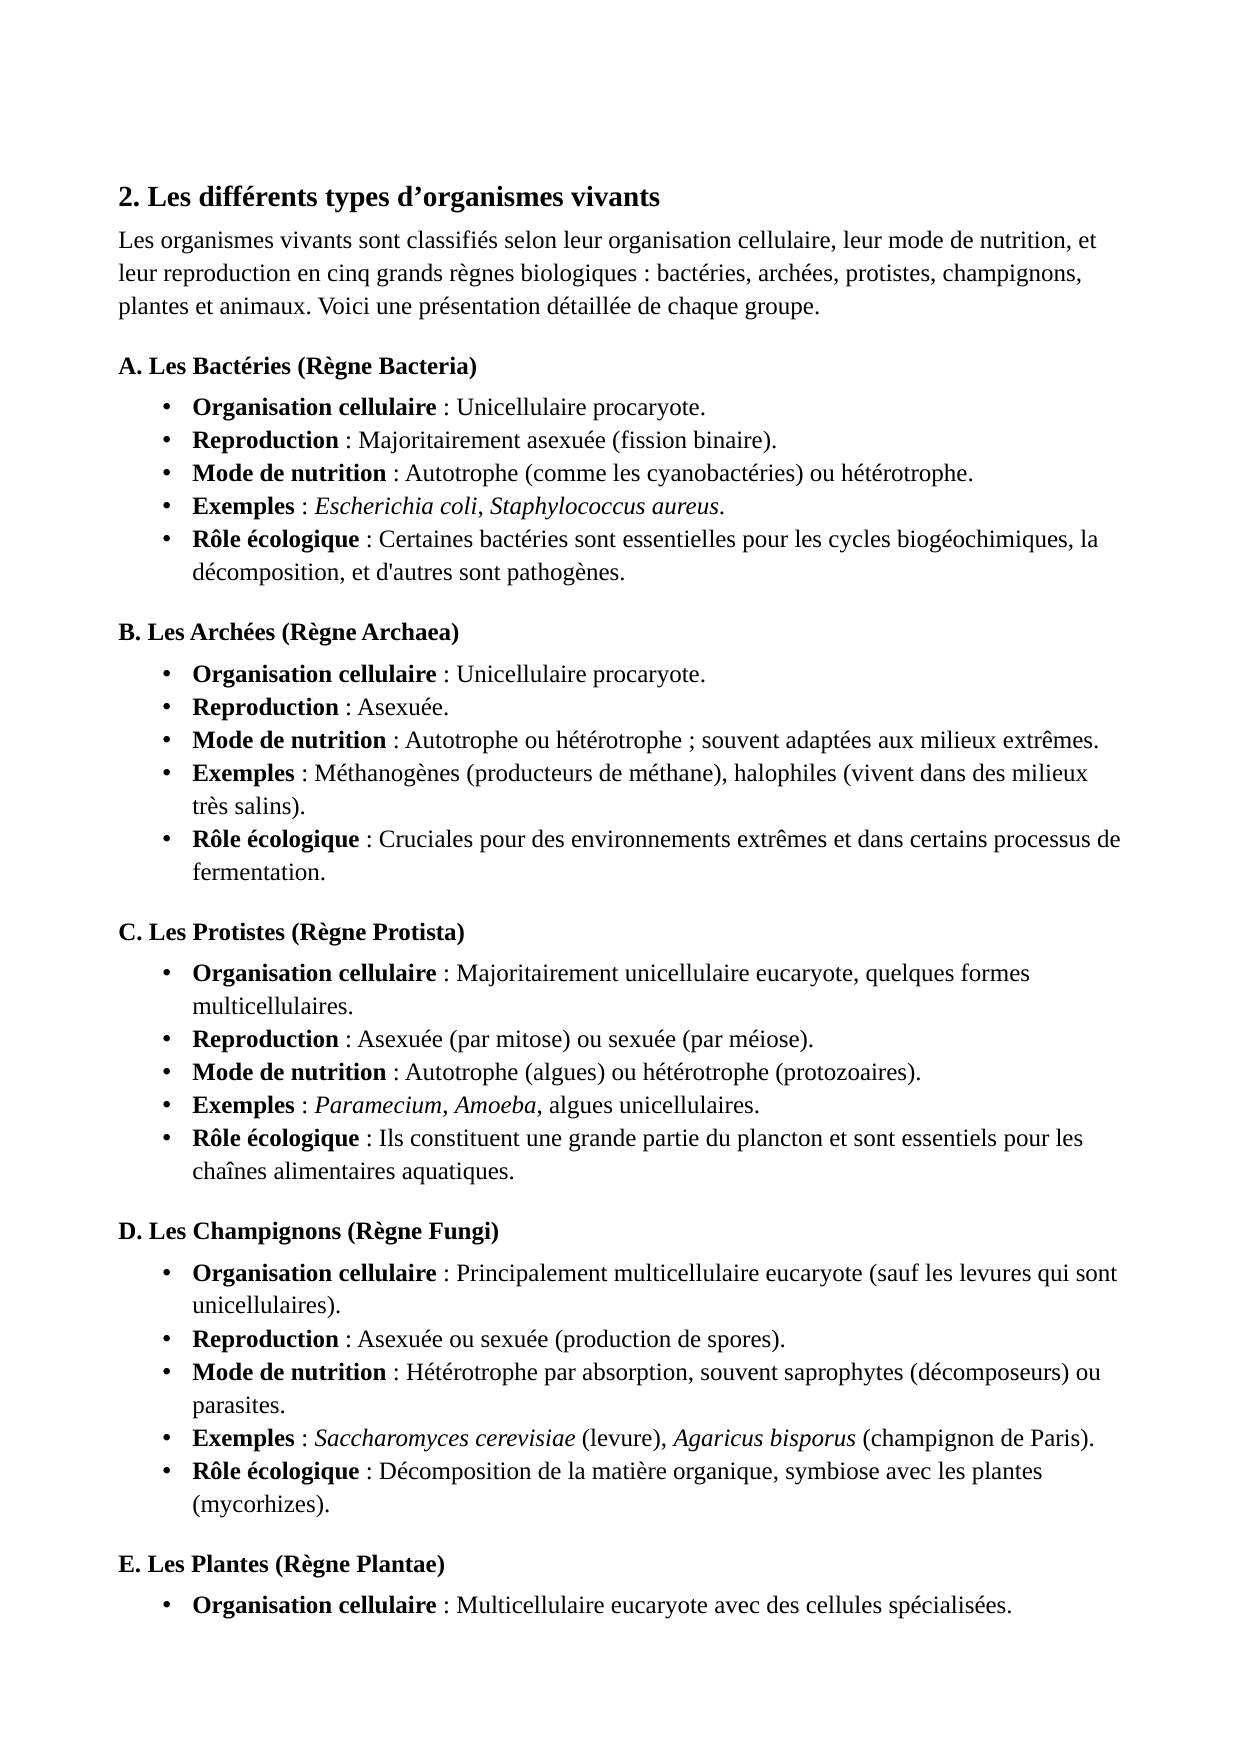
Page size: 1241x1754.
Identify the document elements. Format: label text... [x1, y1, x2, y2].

list Exemples : Escherichia coli, Staphylococcus aureus. [162, 491, 1122, 520]
subtitle E. Les Plantes (Règne Plantae) [118, 1549, 1122, 1578]
subtitle B. Les Archées (Règne Archaea) [118, 617, 1122, 646]
list Organisation cellulaire : Majoritairement unicellulaire eucaryote, quelques formes multicellulaires. [162, 958, 1122, 1020]
text Les organismes vivants sont classifiés selon leur organisation cellulaire, leur mode de nutrition, et leur reproduction en cinq grands règnes biologiques : bactéries, archées, protistes, champignons, plantes et animaux. Voici une présentation détaillée de chaque groupe. [118, 225, 1122, 319]
subtitle C. Les Protistes (Règne Protista) [118, 917, 1122, 946]
list Reproduction : Asexuée. [162, 692, 1122, 720]
list Reproduction : Asexuée (par mitose) ou sexuée (par méiose). [162, 1024, 1122, 1053]
list Rôle écologique : Cruciales pour des environnements extrêmes et dans certains processus de fermentation. [162, 824, 1122, 886]
list Mode de nutrition : Hétérotrophe par absorption, souvent saprophytes (décomposeurs) ou parasites. [162, 1357, 1122, 1418]
list Organisation cellulaire : Unicellulaire procaryote. [162, 659, 1122, 687]
list Mode de nutrition : Autotrophe (comme les cyanobactéries) ou hétérotrophe. [162, 458, 1122, 487]
list Organisation cellulaire : Principalement multicellulaire eucaryote (sauf les levures qui sont unicellulaires). [162, 1258, 1122, 1319]
list Rôle écologique : Ils constituent une grande partie du plancton et sont essentiels pour les chaînes alimentaires aquatiques. [162, 1123, 1122, 1185]
list Organisation cellulaire : Unicellulaire procaryote. [162, 392, 1122, 421]
list Exemples : Paramecium, Amoeba, algues unicellulaires. [162, 1090, 1122, 1119]
subtitle 2. Les différents types d’organismes vivants [118, 179, 1122, 212]
subtitle D. Les Champignons (Règne Fungi) [118, 1216, 1122, 1245]
list Exemples : Saccharomyces cerevisiae (levure), Agaricus bisporus (champignon de Paris). [162, 1423, 1122, 1451]
list Mode de nutrition : Autotrophe ou hétérotrophe ; souvent adaptées aux milieux extrêmes. [162, 725, 1122, 753]
list Reproduction : Asexuée ou sexuée (production de spores). [162, 1324, 1122, 1352]
list Organisation cellulaire : Multicellulaire eucaryote avec des cellules spécialisées. [162, 1590, 1122, 1619]
list Rôle écologique : Décomposition de la matière organique, symbiose avec les plantes (mycorhizes). [162, 1456, 1122, 1517]
subtitle A. Les Bactéries (Règne Bacteria) [118, 351, 1122, 380]
list Mode de nutrition : Autotrophe (algues) ou hétérotrophe (protozoaires). [162, 1057, 1122, 1086]
list Rôle écologique : Certaines bactéries sont essentielles pour les cycles biogéochimiques, la décomposition, et d'autres sont pathogènes. [162, 524, 1122, 586]
list Exemples : Méthanogènes (producteurs de méthane), halophiles (vivent dans des milieux très salins). [162, 758, 1122, 819]
list Reproduction : Majoritairement asexuée (fission binaire). [162, 425, 1122, 454]
